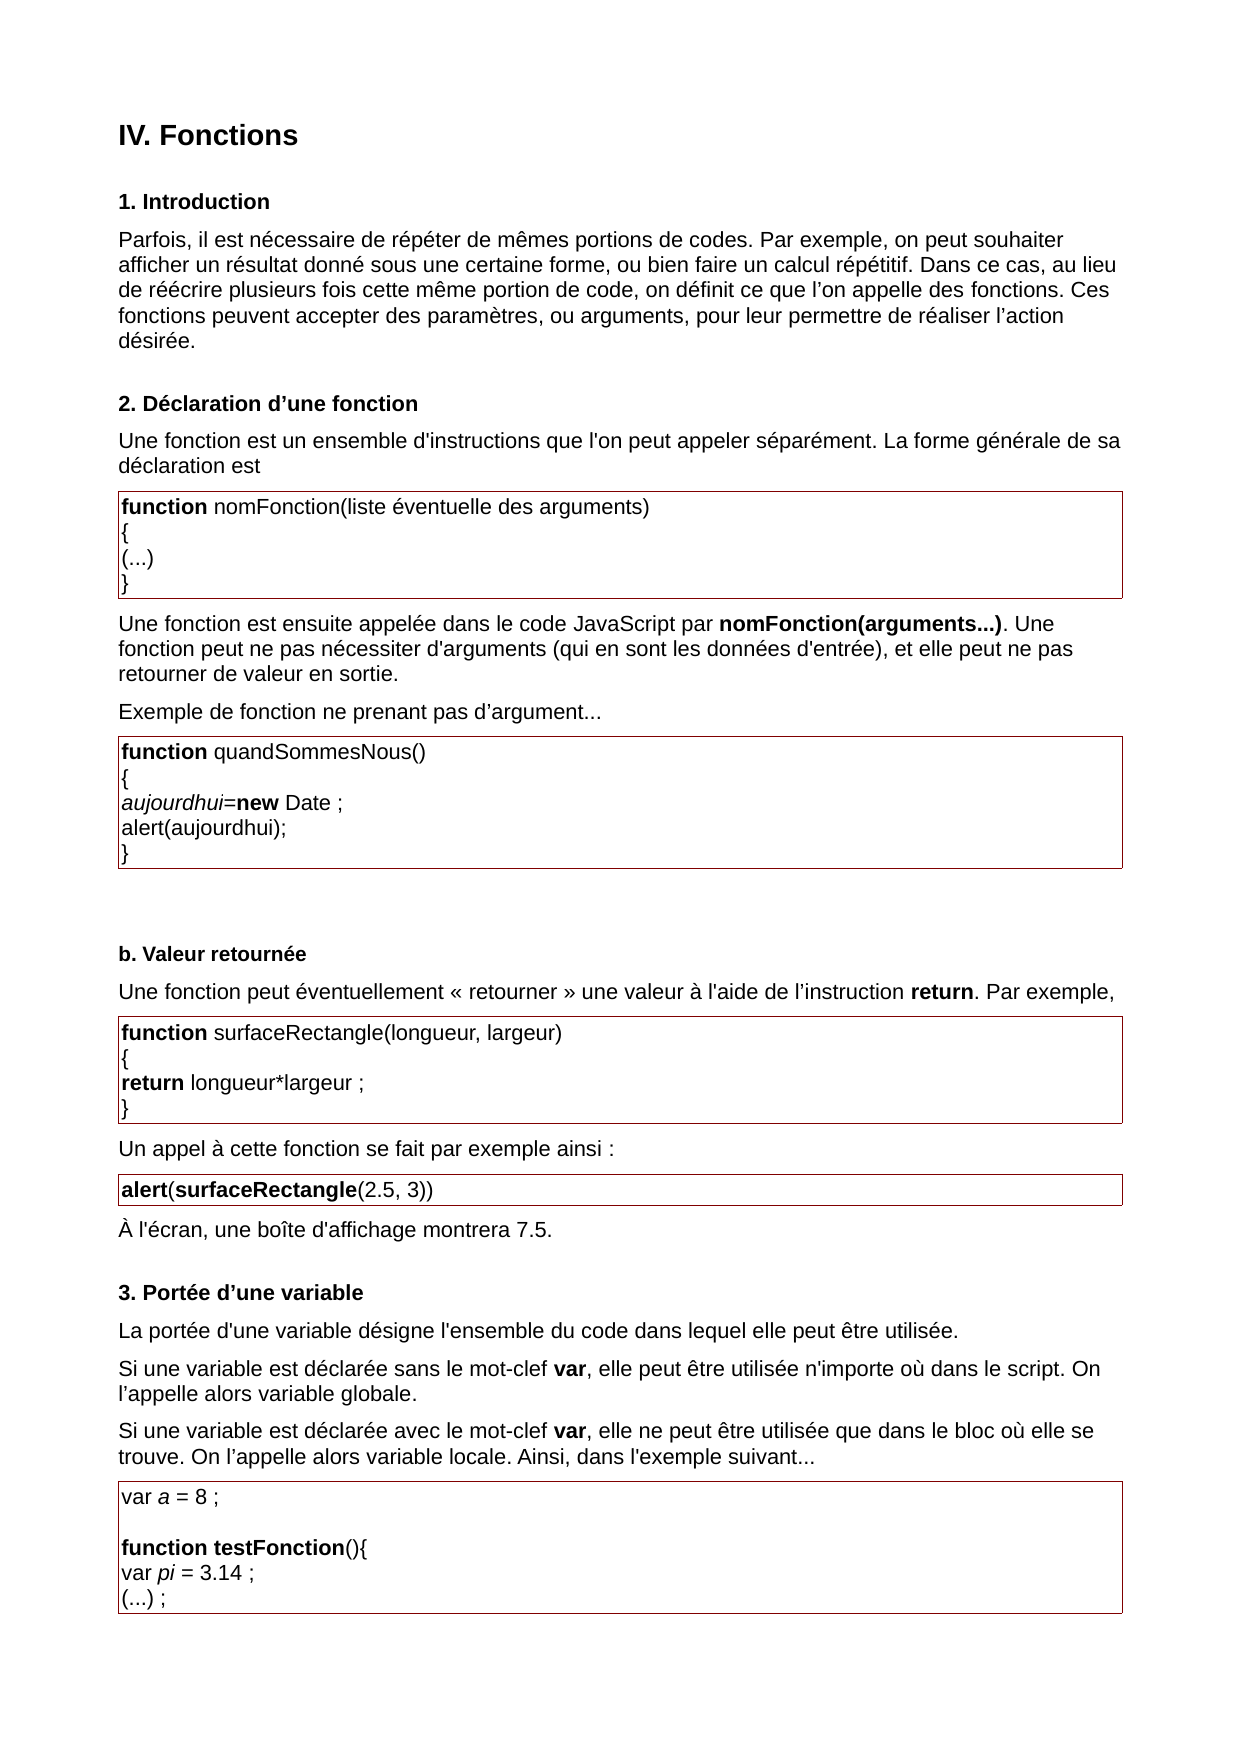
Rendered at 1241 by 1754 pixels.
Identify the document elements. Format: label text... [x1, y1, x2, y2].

text Si une variable est déclarée avec le mot-clef var, elle ne peut être utilisée que dans le bloc où elle se trouve. On l’appelle alors variable locale. Ainsi, dans l'exemple suivant... [118, 1418, 1122, 1469]
text À l'écran, une boîte d'affichage montrera 7.5. [118, 1217, 1122, 1242]
text Si une variable est déclarée sans le mot-clef var, elle peut être utilisée n'importe où dans le script. On l’appelle alors variable globale. [118, 1355, 1122, 1406]
subtitle 1. Introduction [118, 189, 1122, 214]
text alert(surfaceRectangle(2.5, 3)) [119, 1175, 1122, 1205]
text function nomFonction(liste éventuelle des arguments) { (...) } [119, 492, 1122, 598]
subtitle IV. Fonctions [118, 118, 1122, 152]
text Une fonction peut éventuellement « retourner » une valeur à l'aide de l’instruction return. Par exemple, [118, 979, 1122, 1004]
text function surfaceRectangle(longueur, largeur) { return longueur*largeur ; } [119, 1017, 1122, 1123]
subtitle b. Valeur retournée [118, 942, 1122, 966]
text function quandSommesNous() { aujourdhui=new Date ; alert(aujourdhui); } [119, 737, 1122, 868]
text Parfois, il est nécessaire de répéter de mêmes portions de codes. Par exemple, on peut souhaiter afficher un résultat donné sous une certaine forme, ou bien faire un calcul répétitif. Dans ce cas, au lieu de réécrire plusieurs fois cette même portion de code, on définit ce que l’on appelle des fonctions. Ces fonctions peuvent accepter des paramètres, ou arguments, pour leur permettre de réaliser l’action désirée. [118, 227, 1122, 353]
text La portée d'une variable désigne l'ensemble du code dans lequel elle peut être utilisée. [118, 1318, 1122, 1343]
text Une fonction est ensuite appelée dans le code JavaScript par nomFonction(arguments...). Une fonction peut ne pas nécessiter d'arguments (qui en sont les données d'entrée), et elle peut ne pas retourner de valeur en sortie. [118, 610, 1122, 686]
text var a = 8 ; function testFonction(){ var pi = 3.14 ; (...) ; [119, 1482, 1122, 1613]
text Une fonction est un ensemble d'instructions que l'on peut appeler séparément. La forme générale de sa déclaration est [118, 428, 1122, 478]
text Un appel à cette fonction se fait par exemple ainsi : [118, 1136, 1122, 1161]
text Exemple de fonction ne prenant pas d’argument... [118, 698, 1122, 724]
subtitle 3. Portée d’une variable [118, 1280, 1122, 1305]
subtitle 2. Déclaration d’une fonction [118, 390, 1122, 416]
